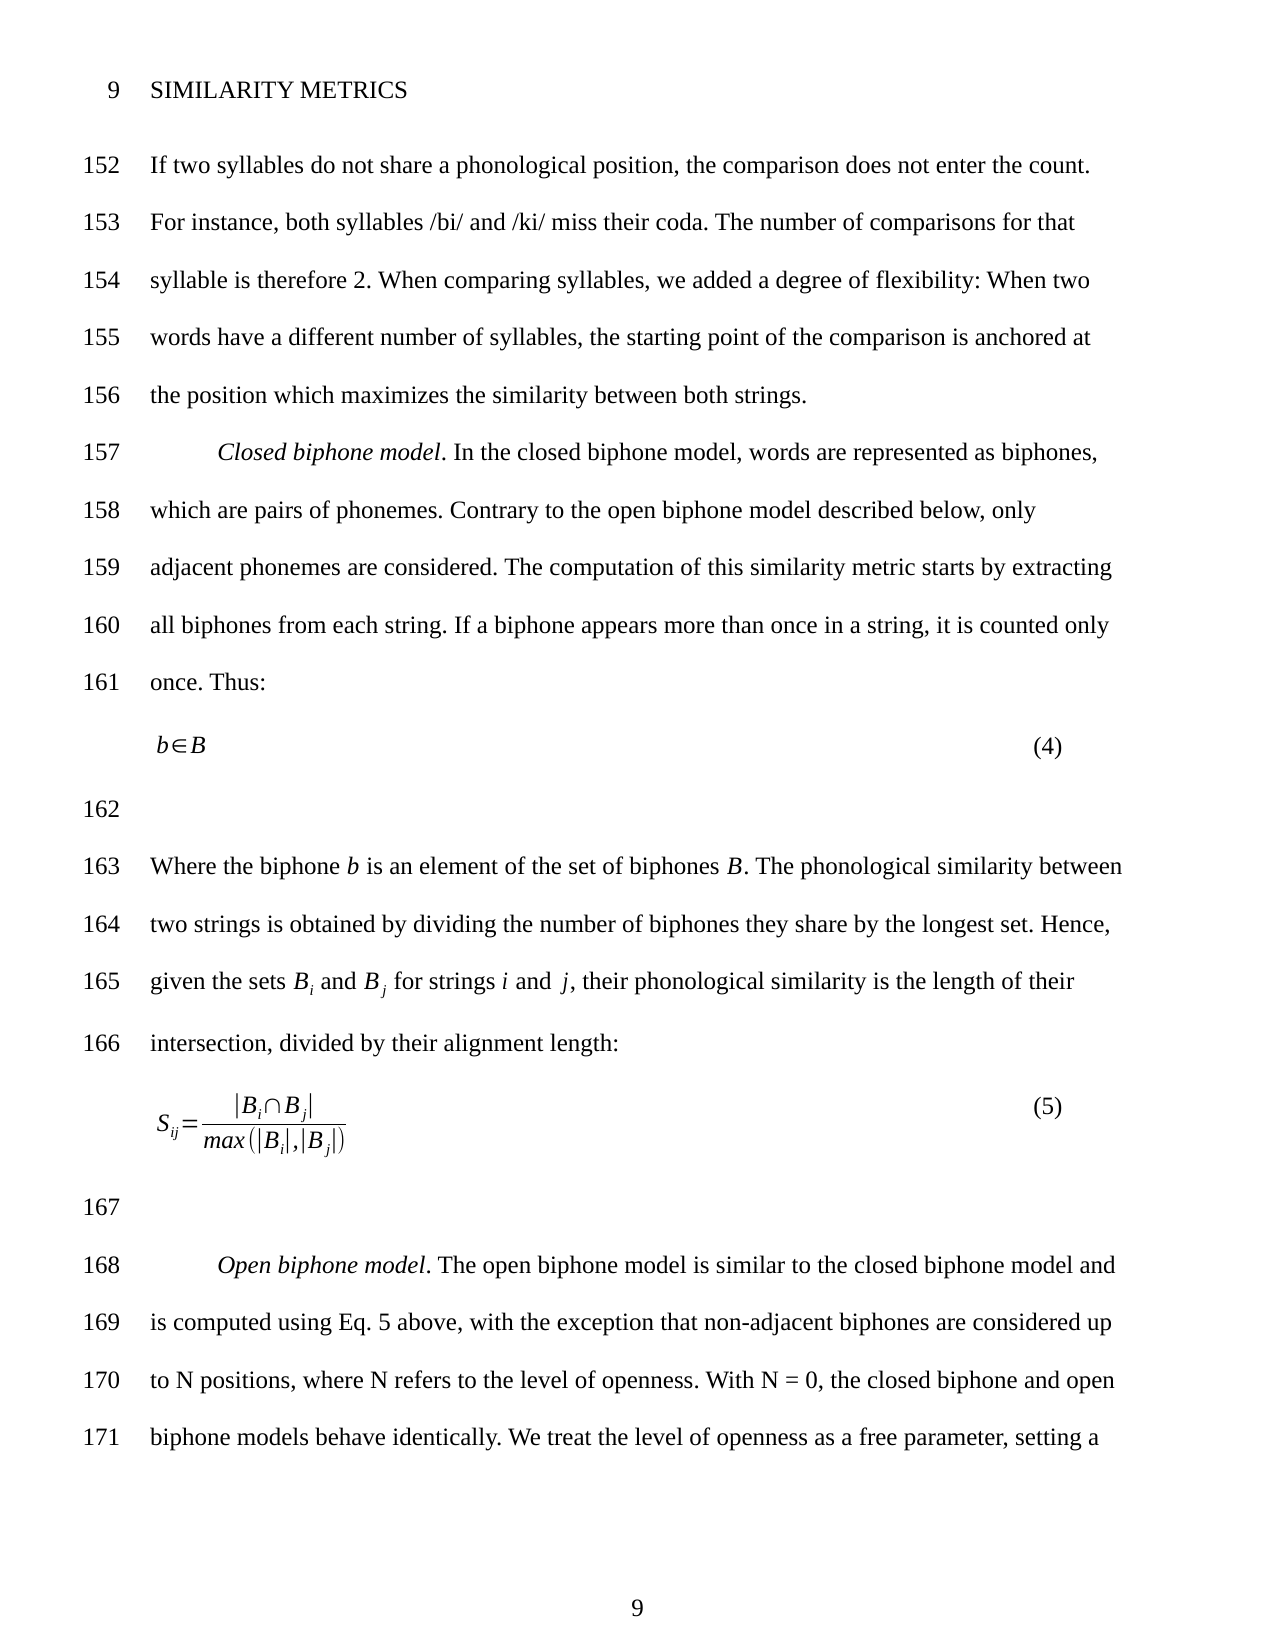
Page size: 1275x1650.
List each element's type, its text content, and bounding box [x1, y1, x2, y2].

table_header [150, 1085, 1027, 1192]
text Open biphone model. The open biphone model is similar to the closed biphone model and is computed using Eq. 5 above, with the exception that non-adjacent biphones are considered up to N positions, where N refers to the level of openness. With N = 0, the closed biphone and open biphone models behave identically. We treat the level of openness as a free parameter, setting a [150, 1250, 1125, 1451]
text Closed biphone model. In the closed biphone model, words are represented as biphones, which are pairs of phonemes. Contrary to the open biphone model described below, only adjacent phonemes are considered. The computation of this similarity metric starts by extracting all biphones from each string. If a biphone appears more than once in a string, it is counted only once. Thus: [150, 437, 1125, 696]
text Where the biphone is an element of the set of biphones . The phonological similarity between two strings is obtained by dividing the number of biphones they share by the longest set. Hence, given the sets and for strings and , their phonological similarity is the length of their intersection, divided by their alignment length: [150, 851, 1125, 1056]
table_header (4) [1027, 725, 1125, 794]
table_header [150, 725, 1027, 794]
text If two syllables do not share a phonological position, the comparison does not enter the count. For instance, both syllables /bi/ and /ki/ miss their coda. The number of comparisons for that syllable is therefore 2. When comparing syllables, we added a degree of flexibility: When two words have a different number of syllables, the starting point of the comparison is anchored at the position which maximizes the similarity between both strings. [150, 150, 1125, 409]
table_header (5) [1027, 1085, 1125, 1192]
